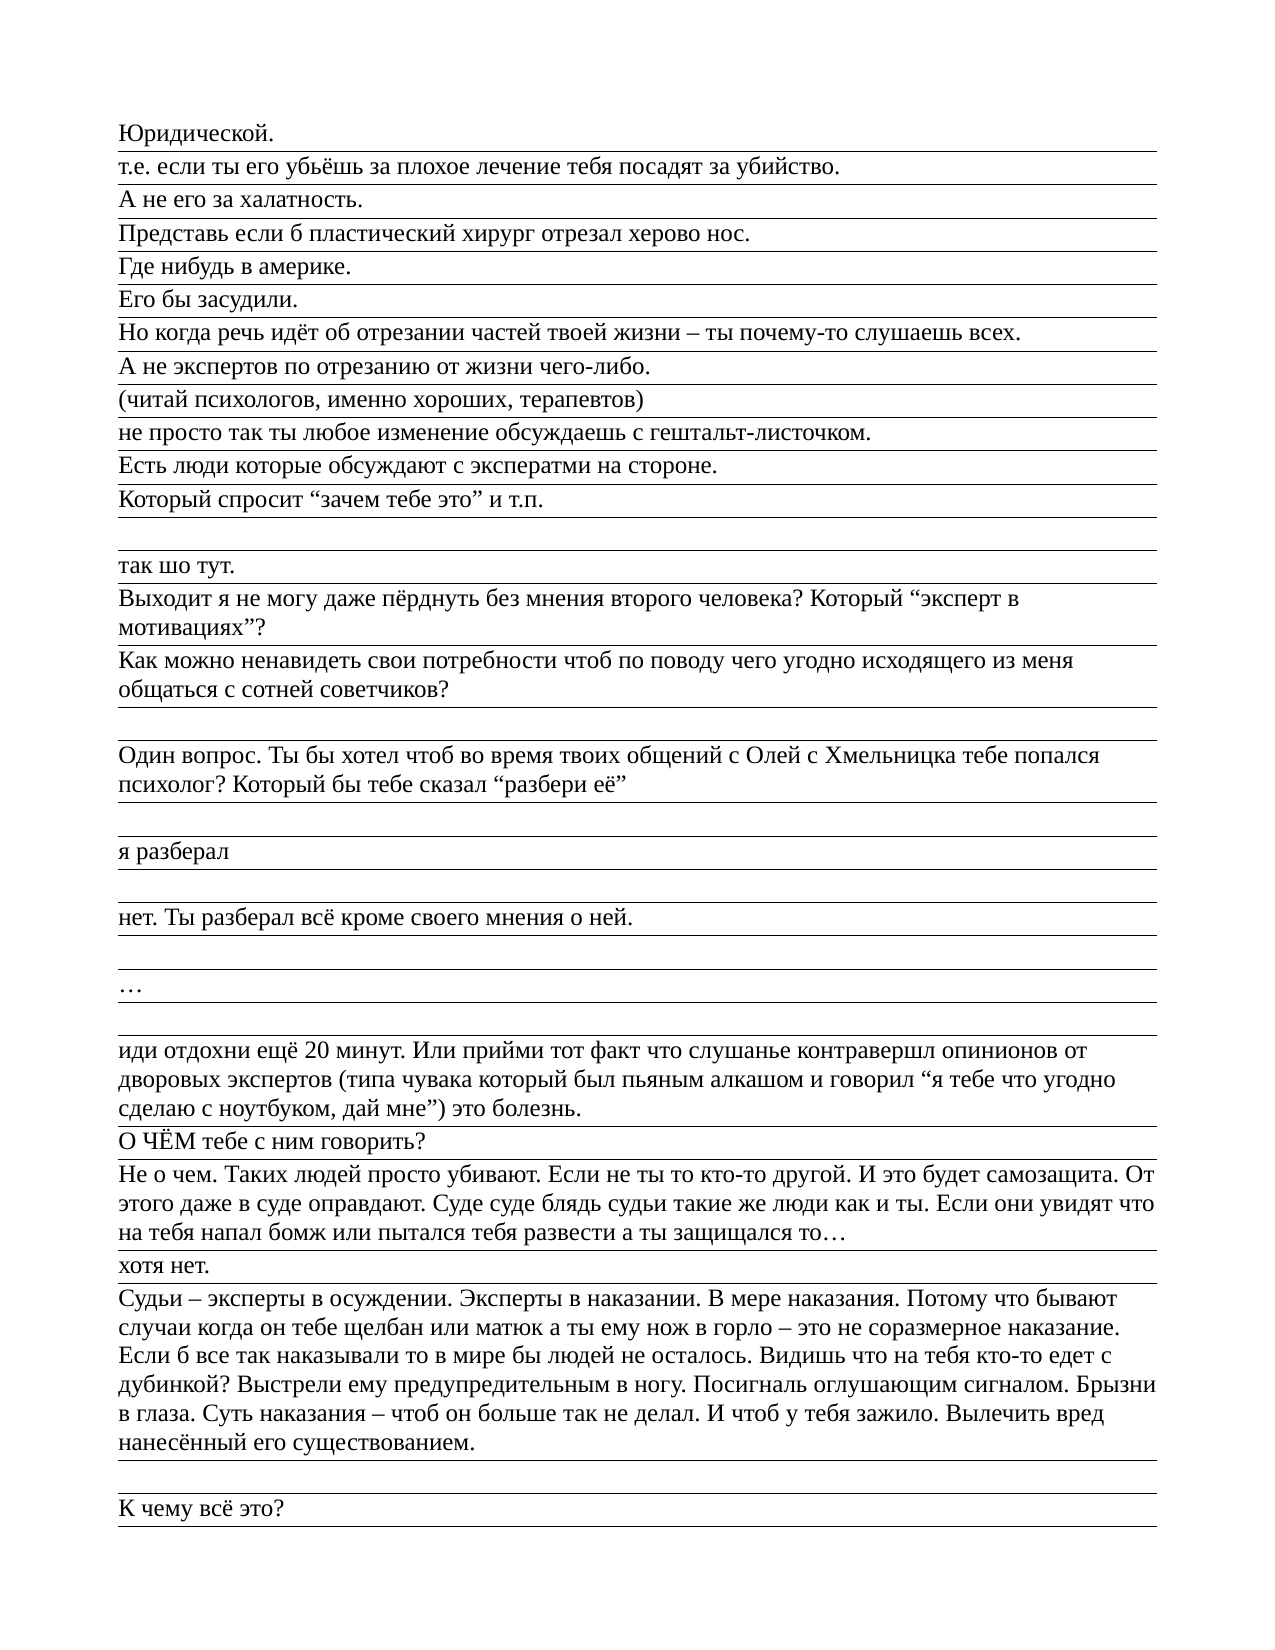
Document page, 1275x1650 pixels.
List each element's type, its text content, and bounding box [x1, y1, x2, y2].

text (читай психологов, именно хороших, терапевтов) [118, 385, 1157, 417]
text т.е. если ты его убьёшь за плохое лечение тебя посадят за убийство. [118, 152, 1157, 184]
text Один вопрос. Ты бы хотел чтоб во время твоих общений с Олей с Хмельницка тебе попался психолог? Который бы тебе сказал “разбери её” [118, 741, 1157, 802]
text А не экспертов по отрезанию от жизни чего-либо. [118, 352, 1157, 384]
text Как можно ненавидеть свои потребности чтоб по поводу чего угодно исходящего из меня общаться с сотней советчиков? [118, 646, 1157, 707]
text так шо тут. [118, 551, 1157, 583]
text Его бы засудили. [118, 285, 1157, 317]
text А не его за халатность. [118, 185, 1157, 218]
text О ЧЁМ тебе с ним говорить? [118, 1127, 1157, 1159]
text Судьи – эксперты в осуждении. Эксперты в наказании. В мере наказания. Потому что бывают случаи когда он тебе щелбан или матюк а ты ему нож в горло – это не соразмерное наказание. Если б все так наказывали то в мире бы людей не осталось. Видишь что на тебя кто-то едет с дубинкой? Выстрели ему предупредительным в ногу. Посигналь оглушающим сигналом. Брызни в глаза. Суть наказания – чтоб он больше так не делал. И чтоб у тебя зажило. Вылечить вред нанесённый его существованием. [118, 1284, 1157, 1460]
text Есть люди которые обсуждают с эксператми на стороне. [118, 451, 1157, 484]
text иди отдохни ещё 20 минут. Или прийми тот факт что слушанье контравершл опинионов от дворовых экспертов (типа чувака который был пьяным алкашом и говорил “я тебе что угодно сделаю с ноутбуком, дай мне”) это болезнь. [118, 1036, 1157, 1126]
text хотя нет. [118, 1251, 1157, 1283]
text Не о чем. Таких людей просто убивают. Если не ты то кто-то другой. И это будет самозащита. От этого даже в суде оправдают. Суде суде блядь судьи такие же люди как и ты. Если они увидят что на тебя напал бомж или пытался тебя развести а ты защищался то… [118, 1160, 1157, 1250]
text Но когда речь идёт об отрезании частей твоей жизни – ты почему-то слушаешь всех. [118, 318, 1157, 351]
text не просто так ты любое изменение обсуждаешь с гештальт-листочком. [118, 418, 1157, 450]
text я разберал [118, 837, 1157, 869]
text Юридической. [118, 118, 1157, 151]
text нет. Ты разберал всё кроме своего мнения о ней. [118, 903, 1157, 935]
text Выходит я не могу даже пёрднуть без мнения второго человека? Который “эксперт в мотивациях”? [118, 584, 1157, 645]
text … [118, 970, 1157, 1002]
text Представь если б пластический хирург отрезал херово нос. [118, 219, 1157, 251]
text Где нибудь в америке. [118, 252, 1157, 284]
text Который спросит “зачем тебе это” и т.п. [118, 485, 1157, 517]
text К чему всё это? [118, 1494, 1157, 1526]
